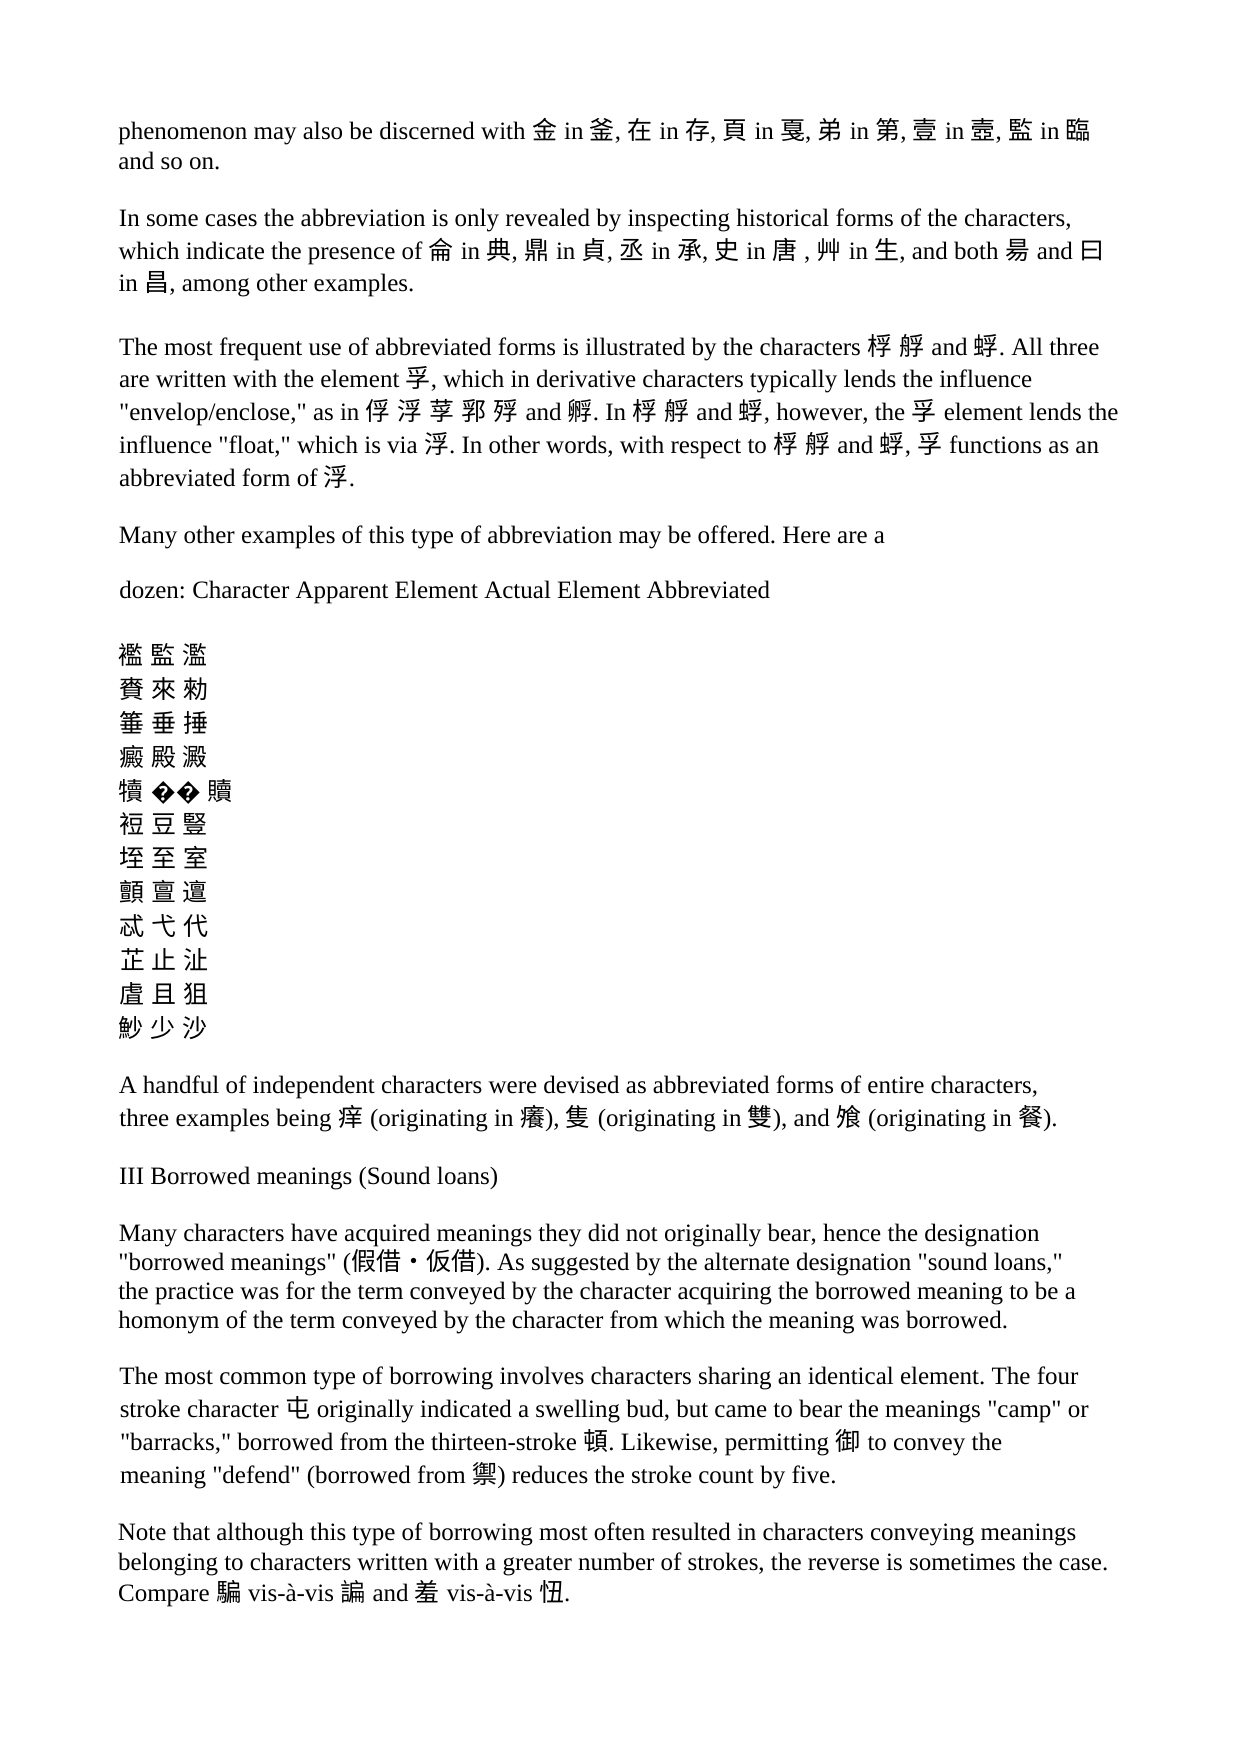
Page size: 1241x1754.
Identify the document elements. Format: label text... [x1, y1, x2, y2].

text 忒 弋 代 [119, 912, 1123, 941]
text A handful of independent characters were devised as abbreviated forms of entire characters, three examples being 痒 (originating in 癢), 隻 (originating in 雙), and 飧 (originating in 餐). [118, 1071, 1093, 1132]
text 賚 來 勑 [119, 675, 1123, 704]
text 裋 豆 豎 [119, 810, 1123, 839]
text 虘 且 狙 [119, 980, 1123, 1008]
text 箠 垂 捶 [119, 709, 1123, 738]
text 垤 至 室 [119, 844, 1123, 873]
text In some cases the abbreviation is only revealed by inspecting historical forms of the characters, which indicate the presence of 侖 in 典, 鼎 in 貞, 丞 in 承, 史 in 唐 , 艸 in 生, and both 昜 and 曰 in 昌, among other examples. [118, 203, 1109, 297]
text Many other examples of this type of abbreviation may be offered. Here are a dozen: Character Apparent Element Actual Element Abbreviated [119, 520, 957, 604]
text 襤 監 濫 [118, 641, 1123, 670]
text 顫 亶 邅 [119, 878, 1123, 907]
text Many characters have acquired meanings they did not originally bear, hence the designation "borrowed meanings" (假借・仮借). As suggested by the alternate designation "sound loans," the practice was for the term conveyed by the character acquiring the borrowed meaning to be a homonym of the term conveyed by the character from which the meaning was borrowed. [118, 1218, 1087, 1333]
text 芷 止 沚 [120, 946, 1123, 974]
text The most common type of borrowing involves characters sharing an identical element. The four stroke character 屯 originally indicated a swelling bud, but came to bear the meanings "camp" or [119, 1361, 1089, 1423]
text The most frequent use of abbreviated forms is illustrated by the characters 桴 艀 and 蜉. All three are written with the element 孚, which in derivative characters typically lends the influence "envelop/enclose," as in 俘 浮 莩 郛 殍 and 孵. In 桴 艀 and 蜉, however, the 孚 element lends the influence "float," which is via 浮. In other words, with respect to 桴 艀 and 蜉, 孚 functions as an abbreviated form of 浮. [119, 332, 1123, 492]
text "barracks," borrowed from the thirteen-stroke 頓. Likewise, permitting 御 to convey the meaning "defend" (borrowed from 禦) reduces the stroke count by five. [120, 1427, 1094, 1489]
text 魦 少 沙 [119, 1013, 1123, 1042]
text III Borrowed meanings (Sound loans) [119, 1161, 1123, 1189]
text 犢 �� 贖 [119, 777, 1123, 805]
text phenomenon may also be discerned with 金 in 釜, 在 in 存, 頁 in 戛, 弟 in 第, 壹 in 壼, 監 in 臨 and so on. [118, 116, 1095, 174]
text Note that although this type of borrowing most often resulted in characters conveying meanings belonging to characters written with a greater number of strokes, the reverse is sometimes the case. Compare 騙 vis-à-vis 諞 and 羞 vis-à-vis 忸. [118, 1517, 1109, 1606]
text 癜 殿 澱 [119, 743, 1123, 771]
